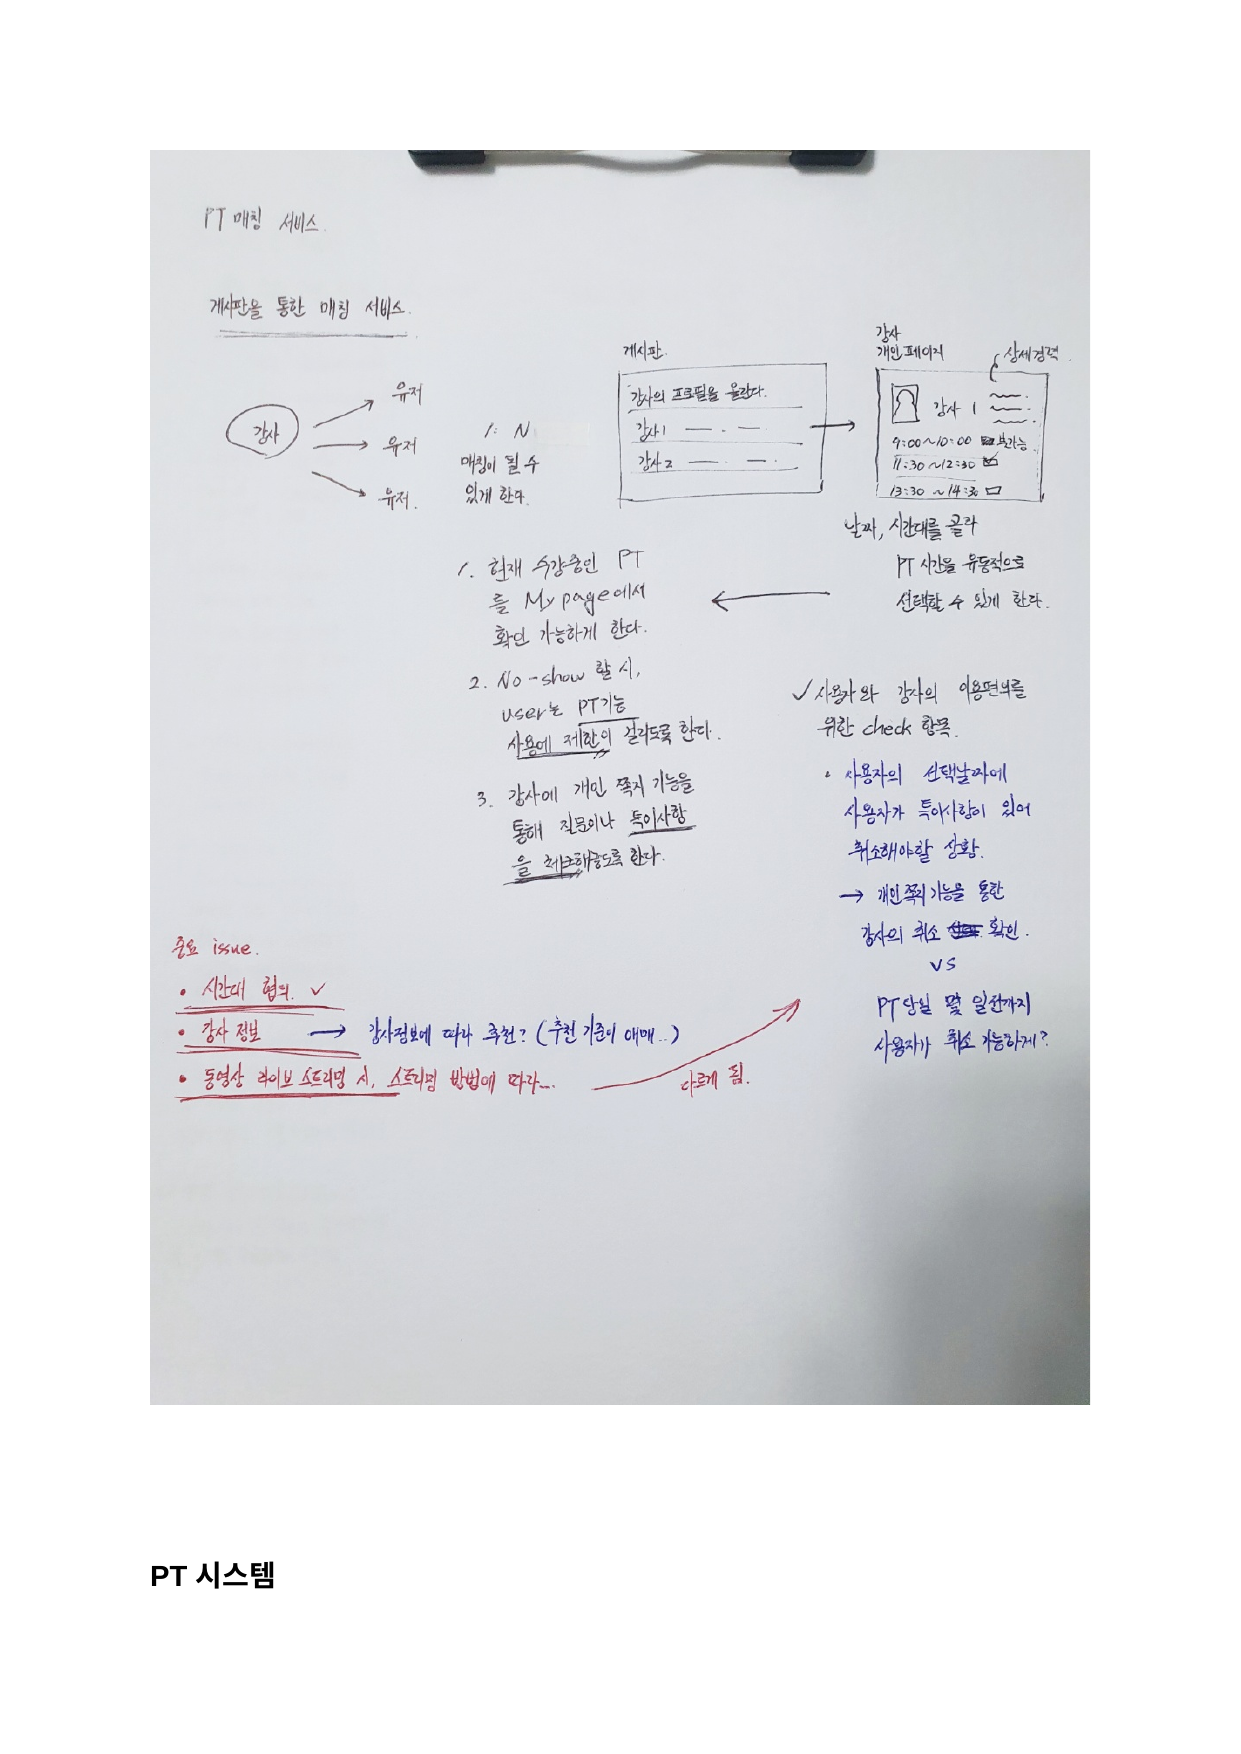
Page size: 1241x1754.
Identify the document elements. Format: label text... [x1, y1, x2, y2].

text PT 시스템 [150, 1559, 1090, 1593]
picture [150, 150, 1091, 1405]
